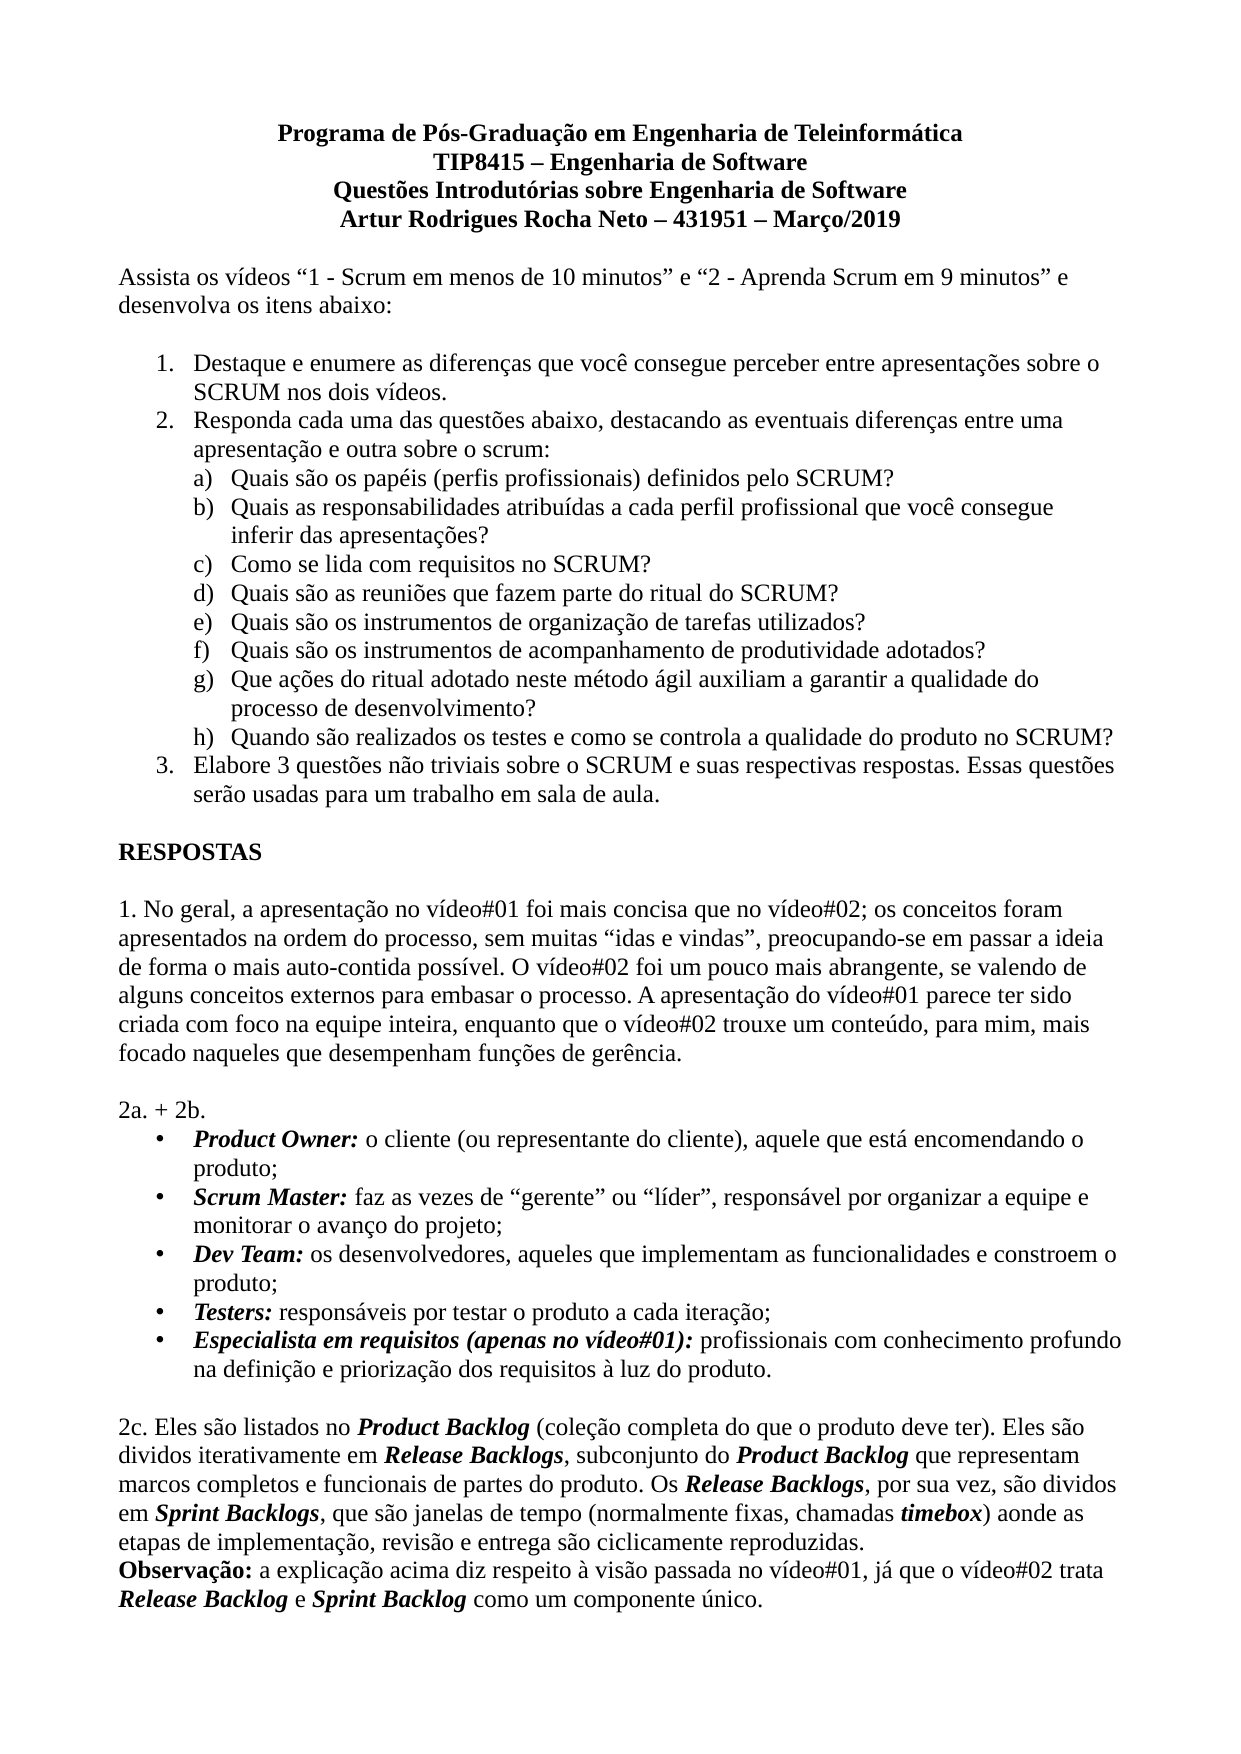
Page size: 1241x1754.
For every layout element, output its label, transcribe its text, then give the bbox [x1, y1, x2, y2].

list Testers: responsáveis por testar o produto a cada iteração; [156, 1297, 1122, 1326]
text 1. No geral, a apresentação no vídeo#01 foi mais concisa que no vídeo#02; os conceitos foram apresentados na ordem do processo, sem muitas “idas e vindas”, preocupando-se em passar a ideia de forma o mais auto-contida possível. O vídeo#02 foi um pouco mais abrangente, se valendo de alguns conceitos externos para embasar o processo. A apresentação do vídeo#01 parece ter sido criada com foco na equipe inteira, enquanto que o vídeo#02 trouxe um conteúdo, para mim, mais focado naqueles que desempenham funções de gerência. [118, 894, 1122, 1067]
text 2a. + 2b. [118, 1096, 1122, 1124]
list Especialista em requisitos (apenas no vídeo#01): profissionais com conhecimento profundo na definição e priorização dos requisitos à luz do produto. [156, 1326, 1122, 1383]
list Quais são os instrumentos de acompanhamento de produtividade adotados? [193, 636, 1122, 664]
list Quando são realizados os testes e como se controla a qualidade do produto no SCRUM? [193, 722, 1122, 751]
list Quais as responsabilidades atribuídas a cada perfil profissional que você consegue inferir das apresentações? [193, 492, 1122, 549]
list Elabore 3 questões não triviais sobre o SCRUM e suas respectivas respostas. Essas questões serão usadas para um trabalho em sala de aula. [156, 751, 1122, 808]
list Quais são os papéis (perfis profissionais) definidos pelo SCRUM? [193, 463, 1122, 492]
list Quais são os instrumentos de organização de tarefas utilizados? [193, 607, 1122, 636]
list Quais são as reuniões que fazem parte do ritual do SCRUM? [193, 578, 1122, 607]
text Questões Introdutórias sobre Engenharia de Software [118, 176, 1122, 204]
text RESPOSTAS [118, 837, 1122, 866]
text Artur Rodrigues Rocha Neto – 431951 – Março/2019 [118, 204, 1122, 233]
list Como se lida com requisitos no SCRUM? [193, 549, 1122, 578]
list Product Owner: o cliente (ou representante do cliente), aquele que está encomendando o produto; [156, 1124, 1122, 1182]
text Programa de Pós-Graduação em Engenharia de Teleinformática [118, 118, 1122, 147]
text Assista os vídeos “1 - Scrum em menos de 10 minutos” e “2 - Aprenda Scrum em 9 minutos” e desenvolva os itens abaixo: [118, 262, 1122, 319]
text TIP8415 – Engenharia de Software [118, 147, 1122, 176]
list Responda cada uma das questões abaixo, destacando as eventuais diferenças entre uma apresentação e outra sobre o scrum: [156, 406, 1122, 463]
text 2c. Eles são listados no Product Backlog (coleção completa do que o produto deve ter). Eles são dividos iterativamente em Release Backlogs, subconjunto do Product Backlog que representam marcos completos e funcionais de partes do produto. Os Release Backlogs, por sua vez, são dividos em Sprint Backlogs, que são janelas de tempo (normalmente fixas, chamadas timebox) aonde as etapas de implementação, revisão e entrega são ciclicamente reproduzidas. [118, 1412, 1122, 1556]
list Que ações do ritual adotado neste método ágil auxiliam a garantir a qualidade do processo de desenvolvimento? [193, 664, 1122, 722]
list Destaque e enumere as diferenças que você consegue perceber entre apresentações sobre o SCRUM nos dois vídeos. [156, 348, 1122, 406]
list Scrum Master: faz as vezes de “gerente” ou “líder”, responsável por organizar a equipe e monitorar o avanço do projeto; [156, 1182, 1122, 1239]
list Dev Team: os desenvolvedores, aqueles que implementam as funcionalidades e constroem o produto; [156, 1239, 1122, 1297]
text Observação: a explicação acima diz respeito à visão passada no vídeo#01, já que o vídeo#02 trata Release Backlog e Sprint Backlog como um componente único. [118, 1556, 1122, 1613]
